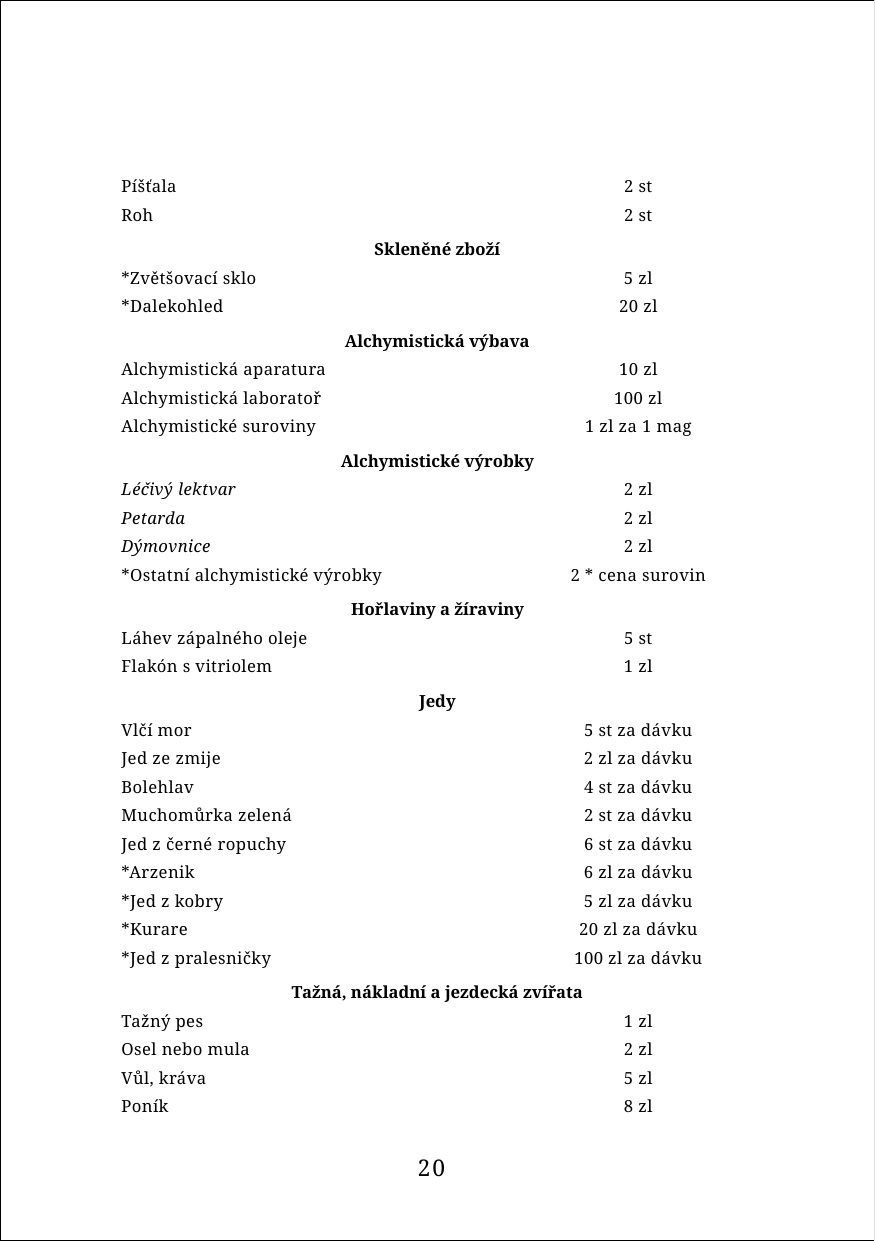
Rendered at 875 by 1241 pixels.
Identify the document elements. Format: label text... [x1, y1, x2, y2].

table_cell *Zvětšovací sklo [118, 263, 520, 292]
table_cell 6 zl za dávku [520, 858, 756, 886]
table_cell 100 zl za dávku [520, 944, 756, 972]
table_cell Petarda [118, 504, 520, 532]
table_cell 4 st za dávku [520, 772, 756, 801]
table_cell 100 zl [520, 384, 756, 412]
table_cell 1 zl za 1 mag [520, 412, 756, 441]
table_cell 2 zl [520, 504, 756, 532]
table_cell Bolehlav [118, 772, 520, 801]
table_cell Poník [118, 1092, 520, 1121]
table_cell *Kurare [118, 915, 520, 943]
table_cell 2 zl [520, 532, 756, 561]
table_cell 2 zl za dávku [520, 744, 756, 772]
table_cell 6 st za dávku [520, 829, 756, 858]
table_cell 2 zl [520, 475, 756, 503]
table_cell 1 zl [520, 652, 756, 681]
table_cell *Jed z kobry [118, 886, 520, 915]
table_cell Jed z černé ropuchy [118, 829, 520, 858]
table_cell Muchomůrka zelená [118, 801, 520, 829]
table_cell Alchymistická výbava [118, 320, 756, 355]
table_cell *Dalekohled [118, 292, 520, 320]
table_cell 5 zl [520, 1064, 756, 1092]
table_cell 1 zl [520, 1007, 756, 1035]
table_cell Dýmovnice [118, 532, 520, 561]
table_cell 2 st za dávku [520, 801, 756, 829]
table_cell *Jed z pralesničky [118, 944, 520, 972]
table_cell Léčivý lektvar [118, 475, 520, 503]
table_cell 2 st [520, 200, 756, 229]
table_cell Tažná, nákladní a jezdecká zvířata [118, 972, 756, 1007]
table_cell Tažný pes [118, 1007, 520, 1035]
table_cell Flakón s vitriolem [118, 652, 520, 681]
table_cell Osel nebo mula [118, 1035, 520, 1064]
table_cell 5 st za dávku [520, 715, 756, 744]
table_cell Alchymistické suroviny [118, 412, 520, 441]
table_cell Vlčí mor [118, 715, 520, 744]
table_cell 10 zl [520, 355, 756, 383]
table_cell Píšťala [118, 172, 520, 200]
table_cell 2 zl [520, 1035, 756, 1064]
table_cell Láhev zápalného oleje [118, 624, 520, 652]
table_cell Alchymistická laboratoř [118, 384, 520, 412]
table_cell 5 zl za dávku [520, 886, 756, 915]
table_cell Jedy [118, 681, 756, 715]
table_cell Skleněné zboží [118, 229, 756, 263]
table_cell 8 zl [520, 1092, 756, 1121]
table_cell 2 * cena surovin [520, 561, 756, 589]
table_cell Jed ze zmije [118, 744, 520, 772]
table_cell *Arzenik [118, 858, 520, 886]
table_cell 2 st [520, 172, 756, 200]
table_cell Roh [118, 200, 520, 229]
table_cell Vůl, kráva [118, 1064, 520, 1092]
table_cell 5 st [520, 624, 756, 652]
table_cell Alchymistická aparatura [118, 355, 520, 383]
table_cell Hořlaviny a žíraviny [118, 589, 756, 624]
table_cell 20 zl [520, 292, 756, 320]
table_cell 20 zl za dávku [520, 915, 756, 943]
table_cell Alchymistické výrobky [118, 441, 756, 475]
table_cell *Ostatní alchymistické výrobky [118, 561, 520, 589]
table_cell 5 zl [520, 263, 756, 292]
